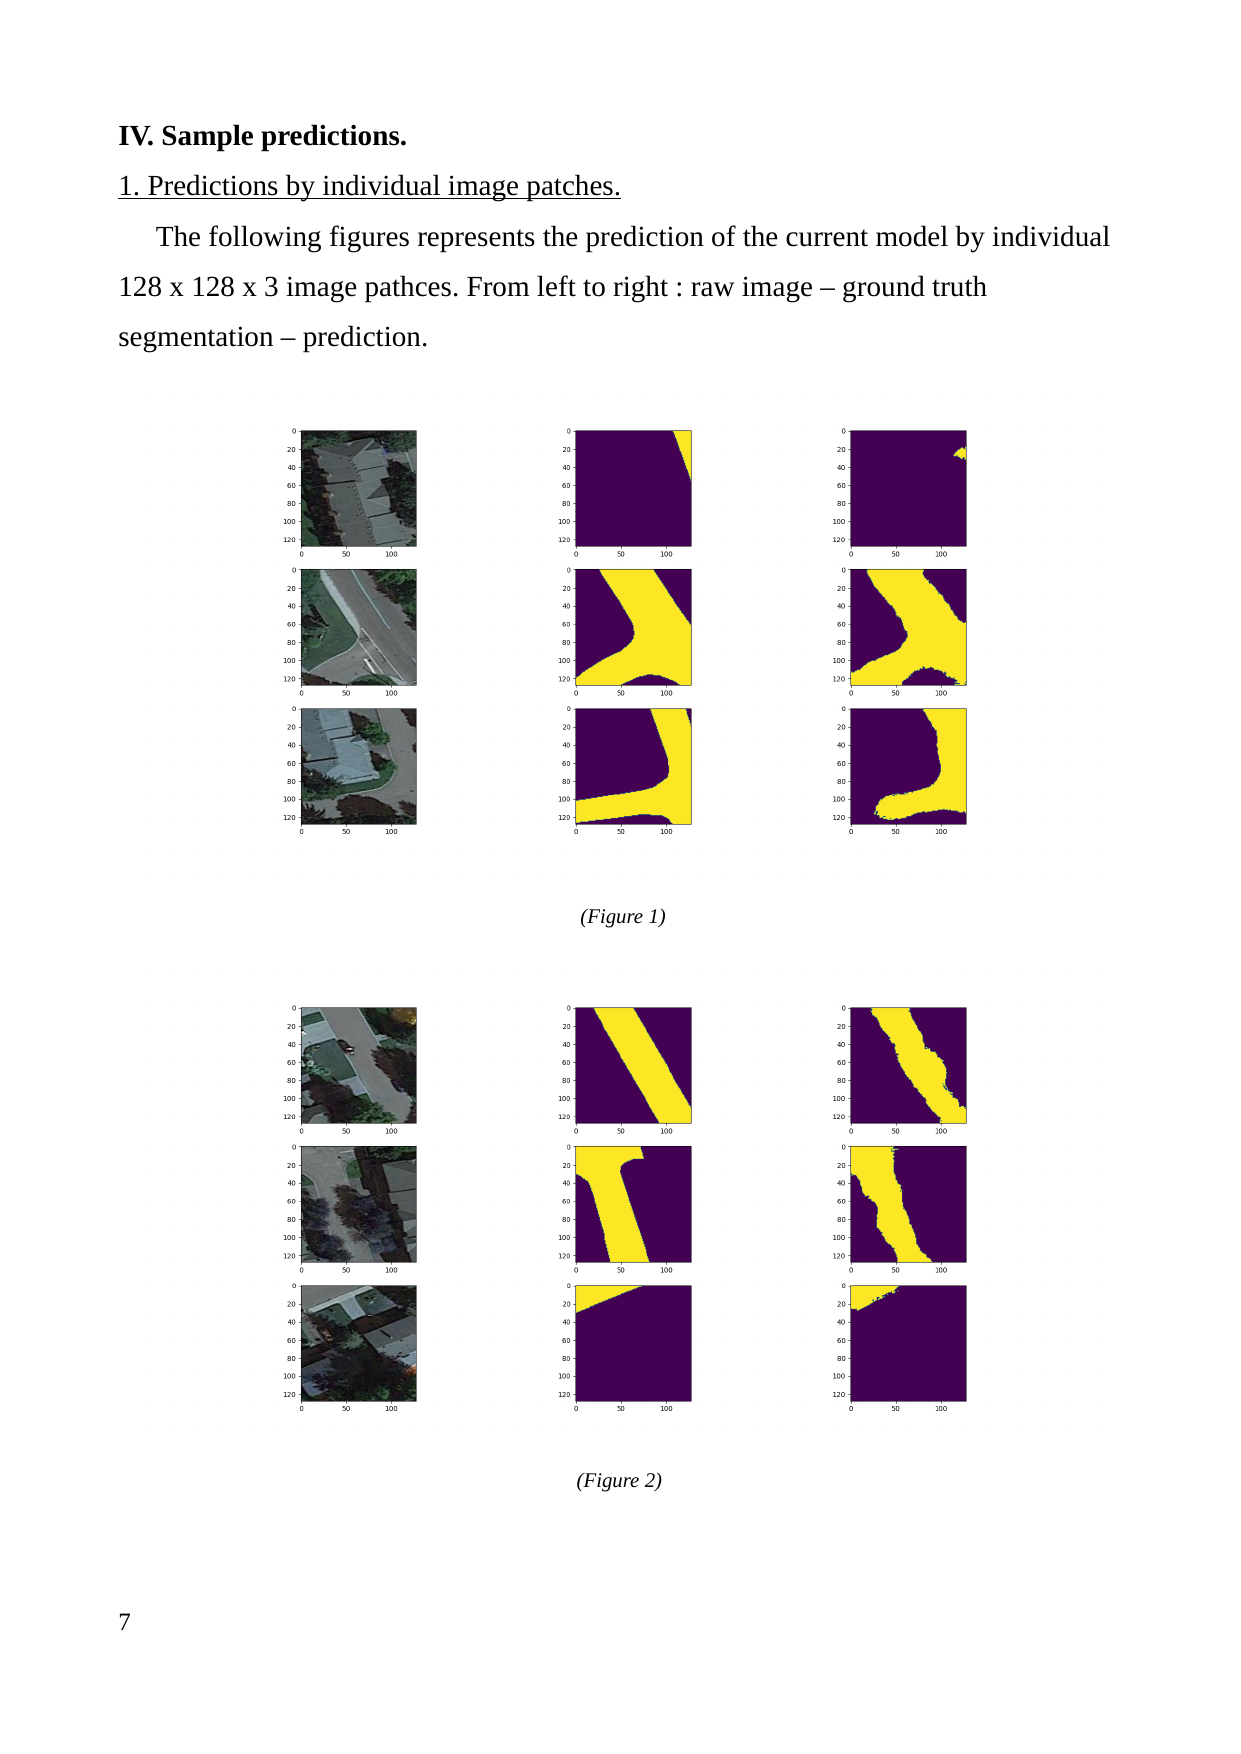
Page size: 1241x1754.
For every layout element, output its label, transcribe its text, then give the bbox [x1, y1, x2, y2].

text The following figures represents the prediction of the current model by individual 128 x 128 x 3 image pathces. From left to right : raw image – ground truth segmentation – prediction. [118, 219, 1122, 353]
picture [118, 369, 1123, 880]
text IV. Sample predictions. [118, 118, 1122, 152]
text 1. Predictions by individual image patches. [118, 168, 1122, 202]
text (Figure 1) [118, 880, 1122, 930]
text (Figure 2) [118, 1457, 1122, 1492]
picture [118, 946, 1123, 1457]
